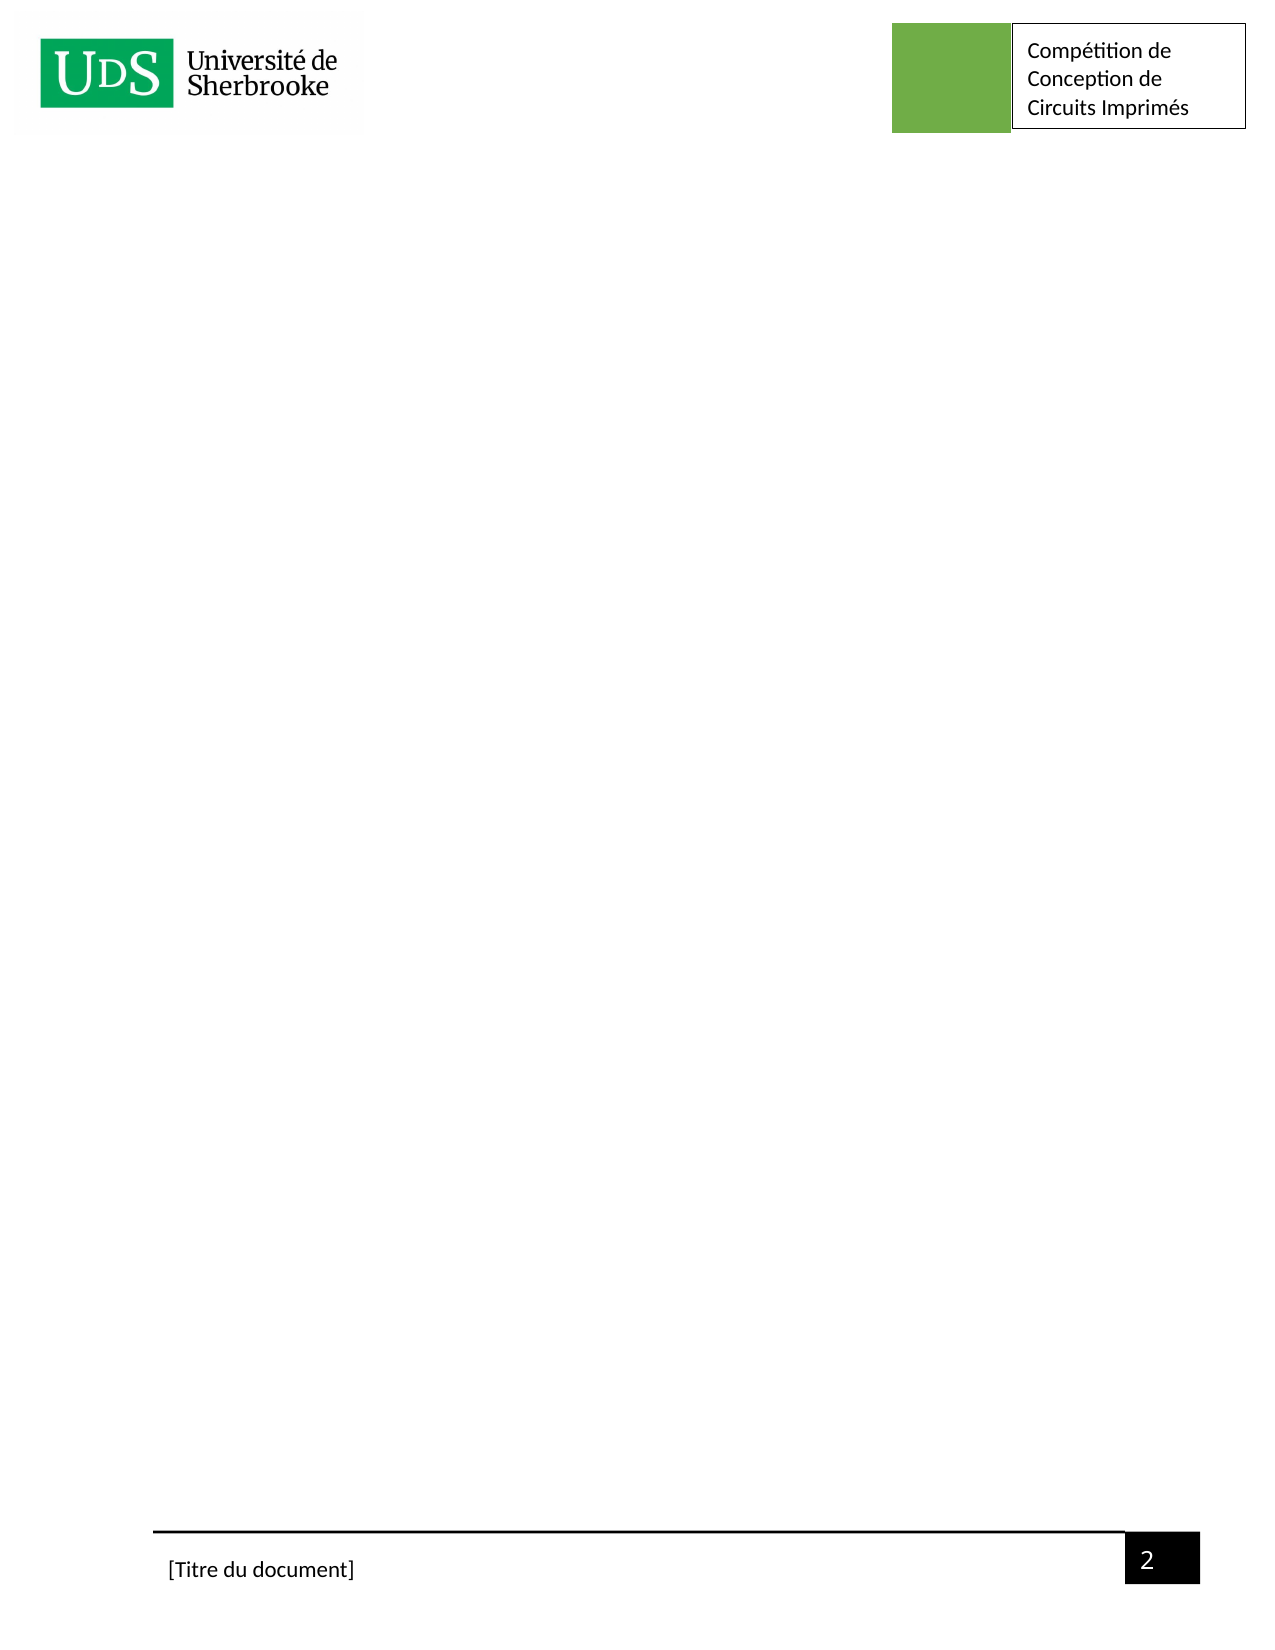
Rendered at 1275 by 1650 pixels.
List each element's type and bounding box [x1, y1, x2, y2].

picture [13, 11, 364, 135]
